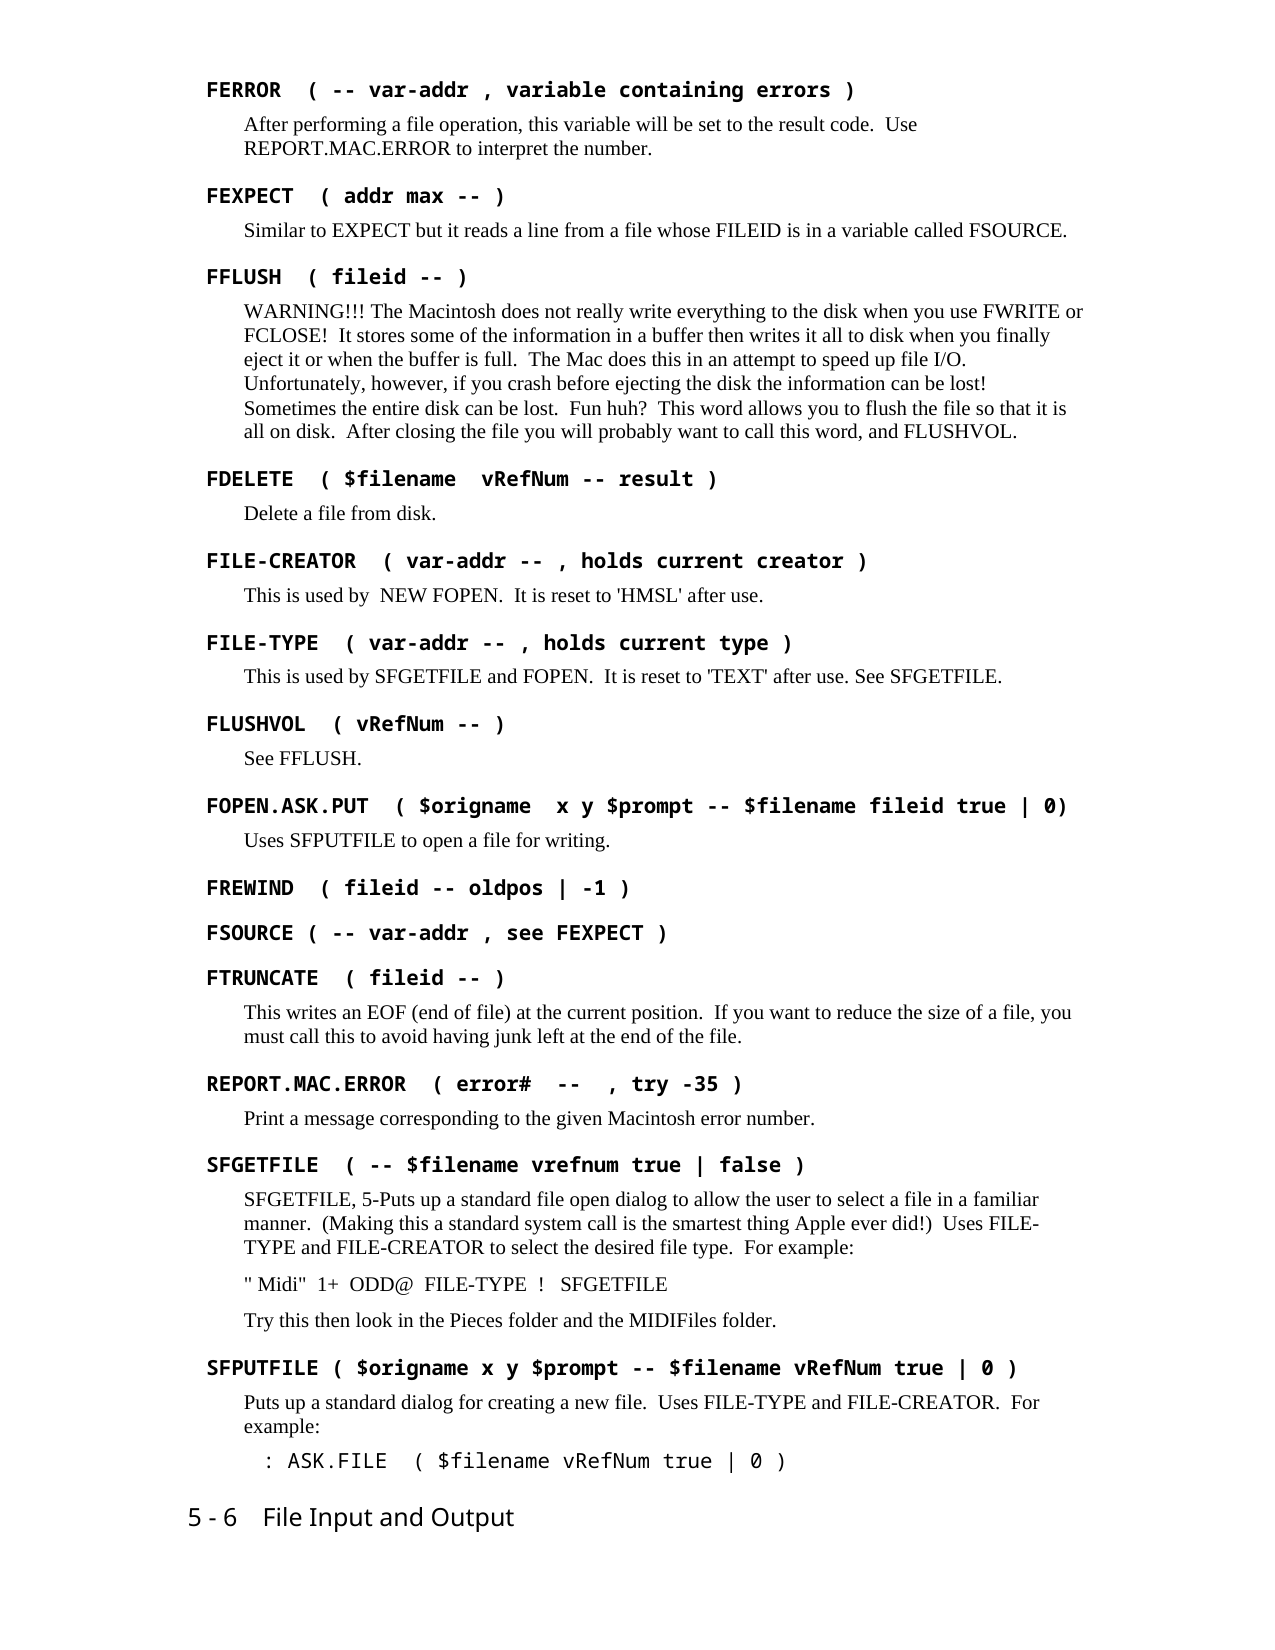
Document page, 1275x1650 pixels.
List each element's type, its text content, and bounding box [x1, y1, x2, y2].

text .ASK.PUT, 5-;FOPEN.ASK.PUT ( $origname x y $prompt -- $filename fileid true | 0) [206, 791, 1162, 819]
text Similar to EXPECT but it reads a line from a file whose FILEID is in a variable called FSOURCE. [244, 217, 1087, 242]
text FFLUSH ( fileid -- ) [206, 262, 1162, 291]
text FDELETE ( $filename vRefNum -- result ) [206, 464, 1162, 493]
text .MAC.ERROR, 5-;REPORT.MAC.ERROR ( error# -- , try -35 ) [206, 1069, 1162, 1097]
text SFGETFILE, 5-Puts up a standard file open dialog to allow the user to select a file in a familiar manner. (Making this a standard system call is the smartest thing Apple ever did!) Uses FILE-TYPE and FILE-CREATOR to select the desired file type. For example: [244, 1187, 1087, 1259]
text WARNING!!! The Macintosh does not really write everything to the disk when you use FWRITE or FCLOSE! It stores some of the information in a buffer then writes it all to disk when you finally eject it or when the buffer is full. The Mac does this in an attempt to speed up file I/O. Unfortunately, however, if you crash before ejecting the disk the information can be lost! Sometimes the entire disk can be lost. Fun huh? This word allows you to flush the file so that it is all on disk. After closing the file you will probably want to call this word, and FLUSHVOL. [244, 299, 1087, 443]
text SFGETFILE ( -- $filename vrefnum true | false ) [206, 1150, 1162, 1179]
text After performing a file operation, this variable will be set to the result code. Use REPORT.MAC.ERROR to interpret the number. [244, 112, 1087, 160]
text FILE-CREATOR ( var-addr -- , holds current creator ) [206, 546, 1162, 574]
text See FFLUSH. [244, 746, 1087, 770]
text This writes an EOF (end of file) at the current position. If you want to reduce the size of a file, you must call this to avoid having junk left at the end of the file. [244, 1000, 1087, 1048]
text Try this then look in the Pieces folder and the MIDIFiles folder. [244, 1308, 1087, 1332]
text FSOURCE ( -- var-addr , see FEXPECT ) [206, 918, 1162, 946]
text Delete a file from disk. [244, 501, 1087, 525]
text Print a message corresponding to the given Macintosh error number. [244, 1105, 1087, 1129]
text This is used by SFGETFILE and FOPEN. It is reset to 'TEXT' after use. See SFGETFILE. [244, 664, 1087, 688]
text FREWIND ( fileid -- oldpos | -1 ) [206, 873, 1162, 901]
text : ASK.FILE ( $filename vRefNum true | 0 ) [262, 1446, 1087, 1475]
text Uses SFPUTFILE to open a file for writing. [244, 828, 1087, 852]
text This is used by NEW FOPEN. It is reset to 'HMSL' after use. [244, 583, 1087, 607]
text FTRUNCATE ( fileid -- ) [206, 963, 1162, 991]
text FERROR ( -- var-addr , variable containing errors ) [206, 75, 1162, 103]
text SFPUTFILE ( $origname x y $prompt -- $filename vRefNum true | 0 ) [206, 1353, 1162, 1382]
text FEXPECT ( addr max -- ) [206, 181, 1162, 209]
text FLUSHVOL ( vRefNum -- ) [206, 709, 1162, 738]
text Puts up a standard dialog for creating a new file. Uses FILE-TYPE and FILE-CREATOR. For example: [244, 1390, 1087, 1438]
text FILE-TYPE ( var-addr -- , holds current type ) [206, 628, 1162, 656]
text " Midi" 1+ ODD@ FILE-TYPE ! SFGETFILE [244, 1272, 1087, 1296]
